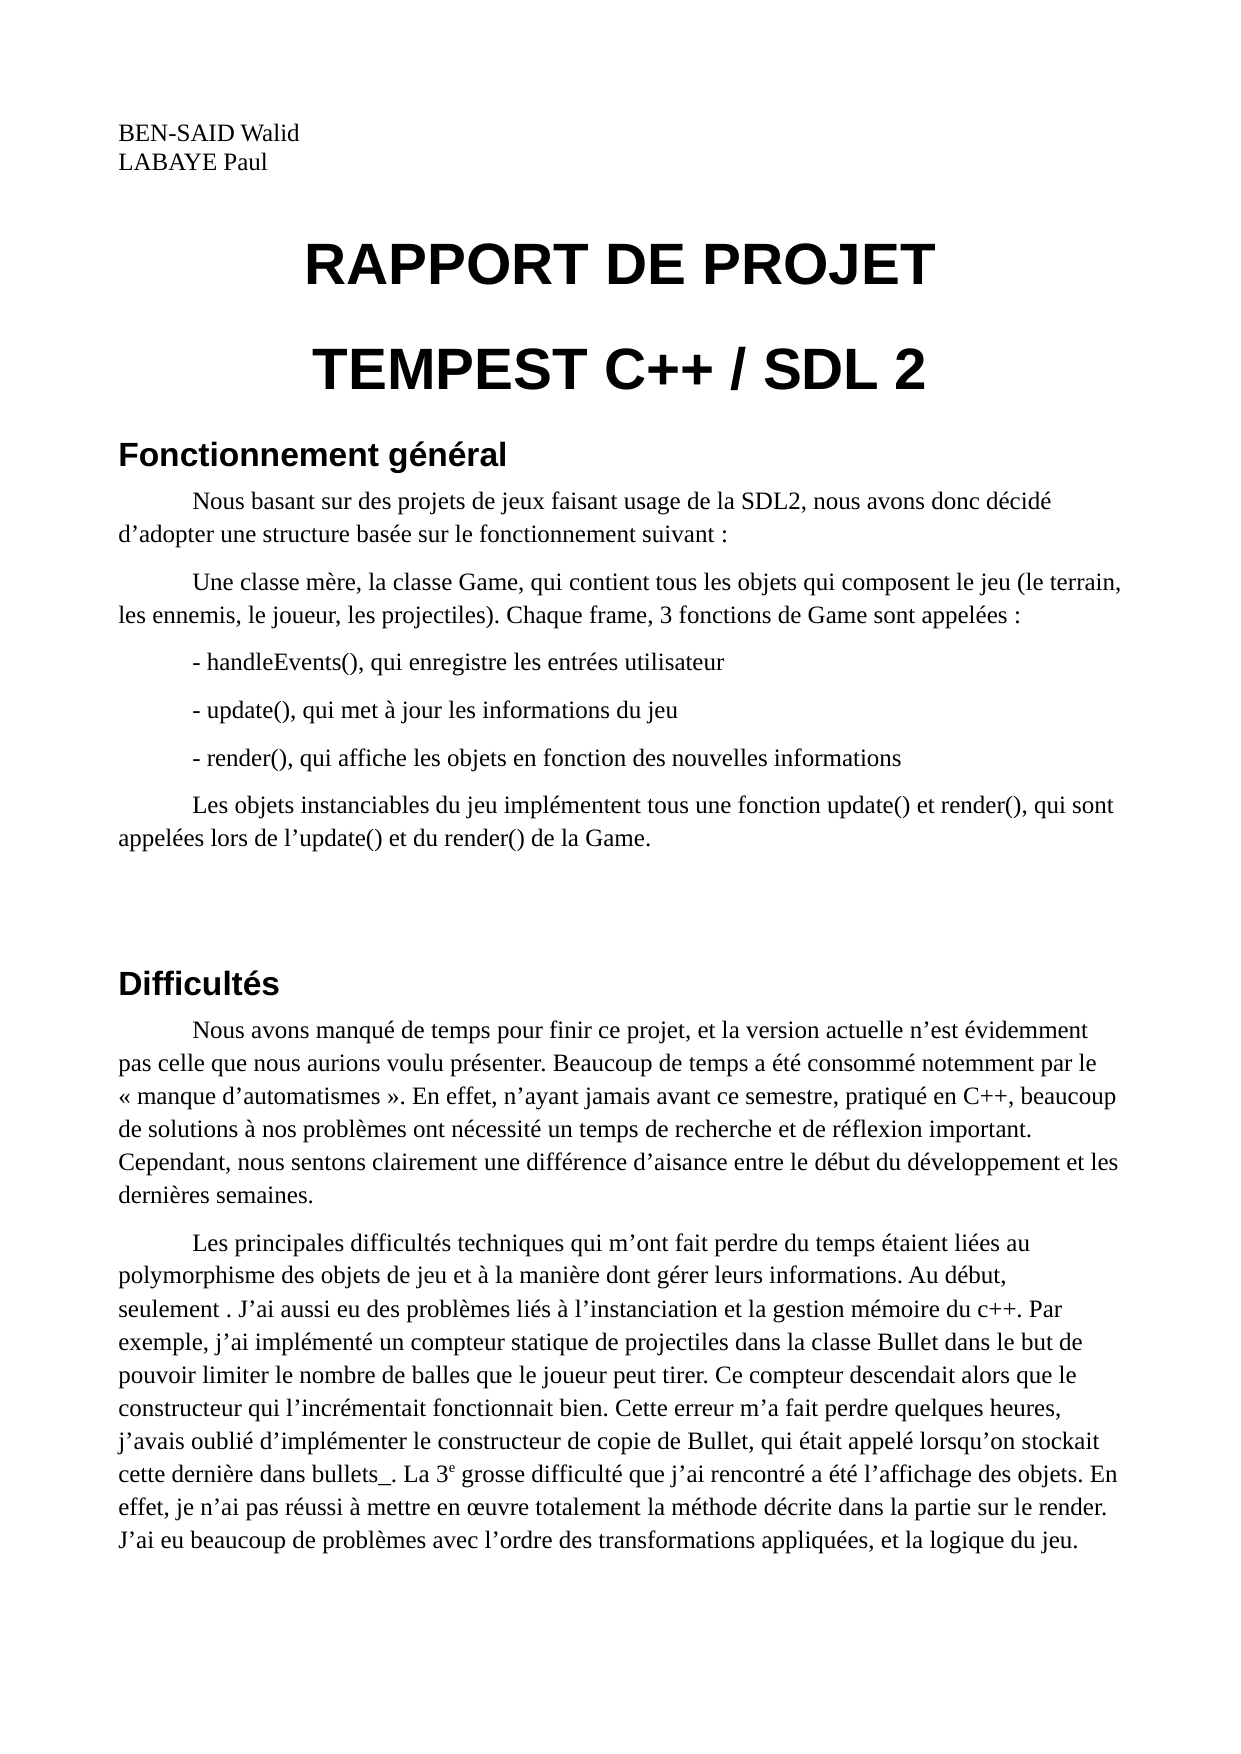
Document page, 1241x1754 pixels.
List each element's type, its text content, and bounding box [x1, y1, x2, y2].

subtitle Fonctionnement général [118, 435, 1122, 474]
title RAPPORT DE PROJET [118, 230, 1122, 297]
text Les objets instanciables du jeu implémentent tous une fonction update() et render(), qui sont appelées lors de l’update() et du render() de la Game. [118, 790, 1122, 852]
text Nous avons manqué de temps pour finir ce projet, et la version actuelle n’est évidemment pas celle que nous aurions voulu présenter. Beaucoup de temps a été consommé notemment par le « manque d’automatismes ». En effet, n’ayant jamais avant ce semestre, pratiqué en C++, beaucoup de solutions à nos problèmes ont nécessité un temps de recherche et de réflexion important. Cependant, nous sentons clairement une différence d’aisance entre le début du développement et les dernières semaines. [118, 1015, 1122, 1209]
text Nous basant sur des projets de jeux faisant usage de la SDL2, nous avons donc décidé d’adopter une structure basée sur le fonctionnement suivant : [118, 486, 1122, 548]
text - handleEvents(), qui enregistre les entrées utilisateur [118, 647, 1122, 676]
text Les principales difficultés techniques qui m’ont fait perdre du temps étaient liées au polymorphisme des objets de jeu et à la manière dont gérer leurs informations. Au début, seulement . J’ai aussi eu des problèmes liés à l’instanciation et la gestion mémoire du c++. Par exemple, j’ai implémenté un compteur statique de projectiles dans la classe Bullet dans le but de pouvoir limiter le nombre de balles que le joueur peut tirer. Ce compteur descendait alors que le constructeur qui l’incrémentait fonctionnait bien. Cette erreur m’a fait perdre quelques heures, j’avais oublié d’implémenter le constructeur de copie de Bullet, qui était appelé lorsqu’on stockait cette dernière dans bullets_. La 3e grosse difficulté que j’ai rencontré a été l’affichage des objets. En effet, je n’ai pas réussi à mettre en œuvre totalement la méthode décrite dans la partie sur le render. J’ai eu beaucoup de problèmes avec l’ordre des transformations appliquées, et la logique du jeu. [118, 1228, 1122, 1553]
subtitle Difficultés [118, 964, 1122, 1002]
text Une classe mère, la classe Game, qui contient tous les objets qui composent le jeu (le terrain, les ennemis, le joueur, les projectiles). Chaque frame, 3 fonctions de Game sont appelées : [118, 567, 1122, 629]
title TEMPEST C++ / SDL 2 [118, 335, 1122, 402]
text - render(), qui affiche les objets en fonction des nouvelles informations [118, 743, 1122, 771]
text - update(), qui met à jour les informations du jeu [118, 695, 1122, 724]
